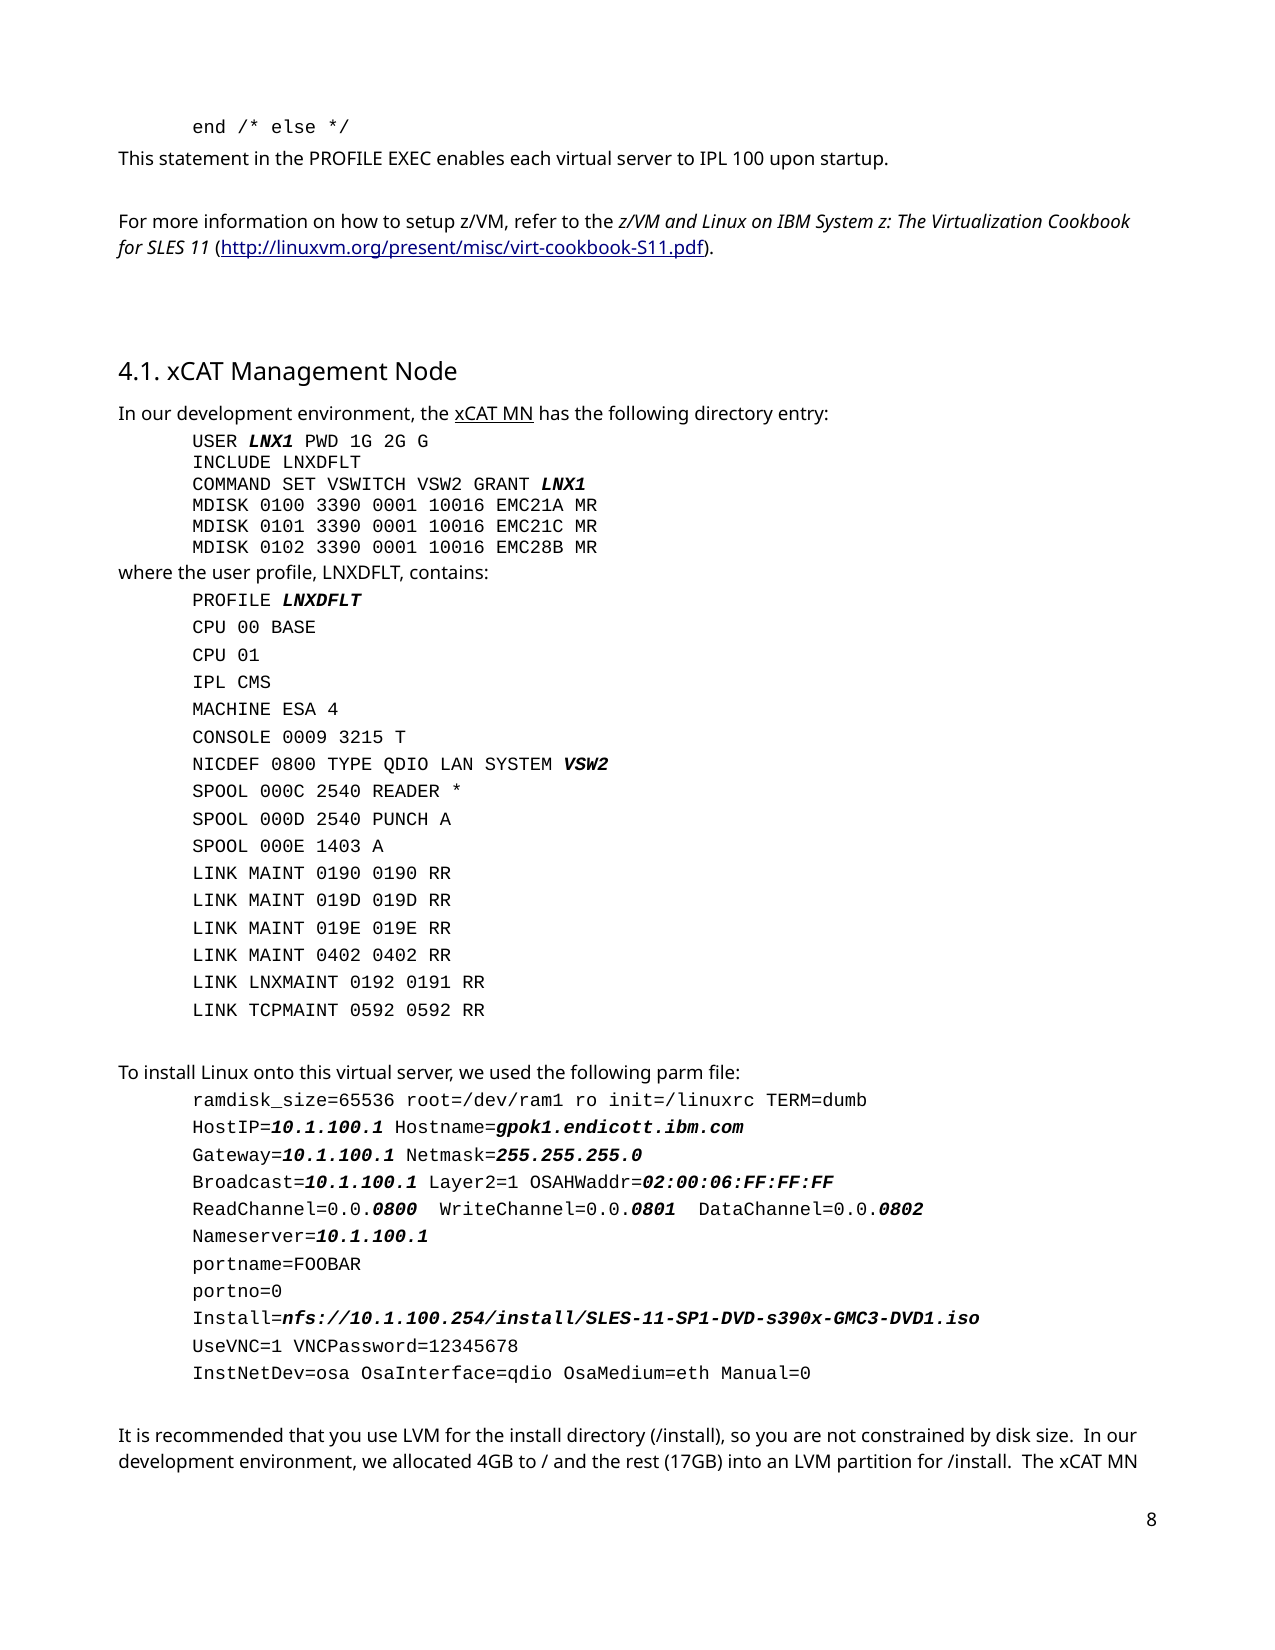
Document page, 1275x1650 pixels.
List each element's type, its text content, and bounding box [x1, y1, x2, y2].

text LINK LNXMAINT 0192 0191 RR [192, 973, 1157, 994]
text MACHINE ESA 4 [192, 700, 1157, 721]
text ReadChannel=0.0.0800 WriteChannel=0.0.0801 DataChannel=0.0.0802 [192, 1200, 1157, 1221]
text Nameserver=10.1.100.1 [192, 1227, 1157, 1248]
text LINK TCPMAINT 0592 0592 RR [192, 1000, 1157, 1022]
text NICDEF 0800 TYPE QDIO LAN SYSTEM VSW2 [192, 755, 1157, 776]
text This statement in the PROFILE EXEC enables each virtual server to IPL 100 upon startup. [118, 145, 1157, 171]
text It is recommended that you use LVM for the install directory (/install), so you are not constrained by disk size. In our development environment, we allocated 4GB to / and the rest (17GB) into an LVM partition for /install. The xCAT MN [118, 1422, 1157, 1473]
text CPU 00 BASE [192, 618, 1157, 639]
text MDISK 0102 3390 0001 10016 EMC28B MR [192, 538, 1157, 559]
text portname=FOOBAR [192, 1254, 1157, 1276]
text Install=nfs://10.1.100.254/install/SLES-11-SP1-DVD-s390x-GMC3-DVD1.iso [192, 1309, 1157, 1330]
text COMMAND SET VSWITCH VSW2 GRANT LNX1 [192, 474, 1157, 496]
text CPU 01 [192, 646, 1157, 667]
subtitle 4.1. xCAT Management Node [118, 354, 1157, 388]
text In our development environment, the xCAT MN has the following directory entry: [118, 400, 1157, 426]
text USER LNX1 PWD 1G 2G G [192, 432, 1157, 453]
text IPL CMS [192, 673, 1157, 694]
text SPOOL 000C 2540 READER * [192, 782, 1157, 803]
text SPOOL 000D 2540 PUNCH A [192, 809, 1157, 831]
text ramdisk_size=65536 root=/dev/ram1 ro init=/linuxrc TERM=dumb [192, 1091, 1157, 1112]
text LINK MAINT 0402 0402 RR [192, 946, 1157, 967]
text where the user profile, LNXDFLT, contains: [118, 559, 1157, 585]
text PROFILE LNXDFLT [192, 591, 1157, 612]
text LINK MAINT 0190 0190 RR [192, 864, 1157, 885]
text end /* else */ [192, 118, 1157, 139]
text HostIP=10.1.100.1 Hostname=gpok1.endicott.ibm.com [192, 1118, 1157, 1139]
text For more information on how to setup z/VM, refer to the z/VM and Linux on IBM System z: The Virtualization Cookbook for SLES 11 (http://linuxvm.org/present/misc/virt-cookbook-S11.pdf). [118, 208, 1157, 259]
text INCLUDE LNXDFLT [192, 453, 1157, 474]
text MDISK 0101 3390 0001 10016 EMC21C MR [192, 517, 1157, 538]
text CONSOLE 0009 3215 T [192, 727, 1157, 749]
text To install Linux onto this virtual server, we used the following parm file: [118, 1059, 1157, 1085]
text Gateway=10.1.100.1 Netmask=255.255.255.0 [192, 1145, 1157, 1167]
text UseVNC=1 VNCPassword=12345678 [192, 1336, 1157, 1358]
text MDISK 0100 3390 0001 10016 EMC21A MR [192, 496, 1157, 517]
text Broadcast=10.1.100.1 Layer2=1 OSAHWaddr=02:00:06:FF:FF:FF [192, 1173, 1157, 1194]
text portno=0 [192, 1282, 1157, 1303]
text InstNetDev=osa OsaInterface=qdio OsaMedium=eth Manual=0 [192, 1364, 1157, 1385]
text LINK MAINT 019D 019D RR [192, 891, 1157, 912]
text SPOOL 000E 1403 A [192, 837, 1157, 858]
text LINK MAINT 019E 019E RR [192, 918, 1157, 940]
